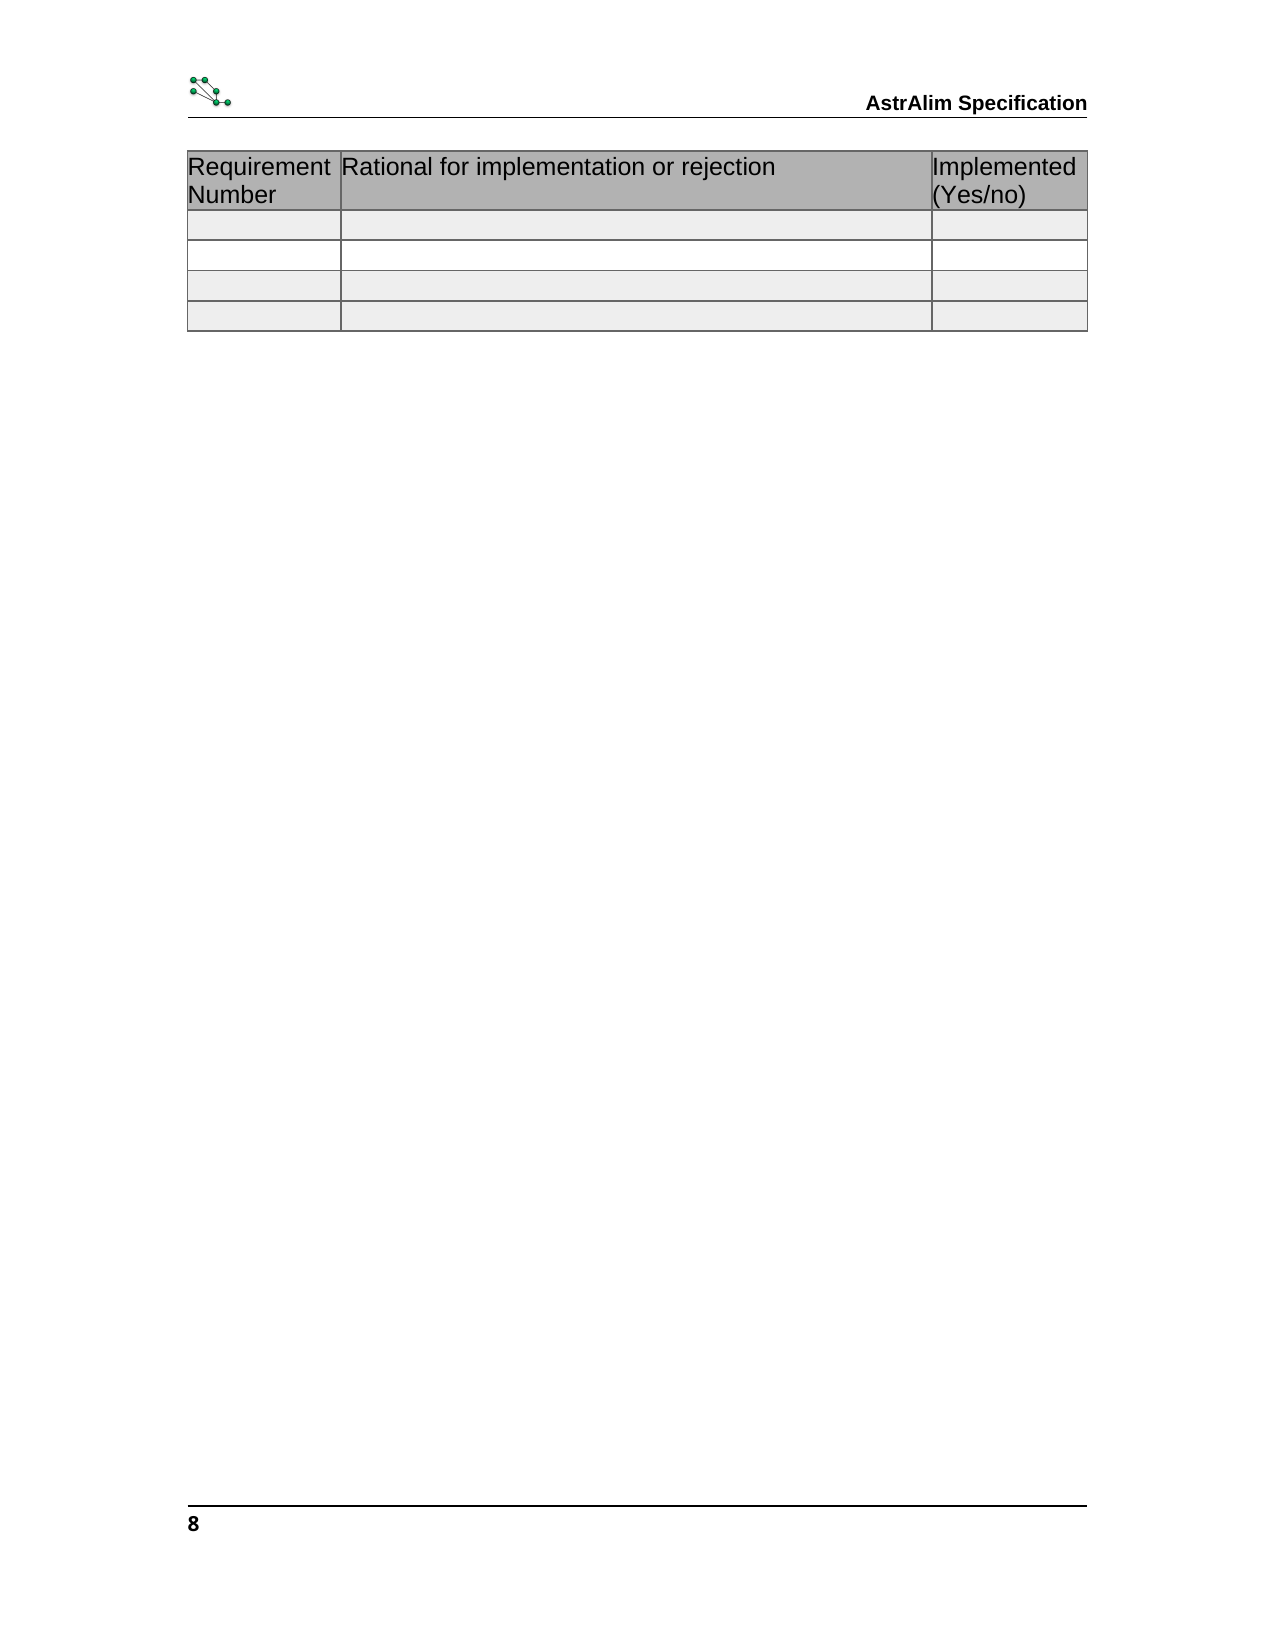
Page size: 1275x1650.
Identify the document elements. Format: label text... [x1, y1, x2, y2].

table_cell [933, 271, 1087, 300]
table_cell [188, 241, 340, 270]
picture [187, 75, 234, 110]
table_cell [188, 302, 340, 330]
table_cell [933, 302, 1087, 330]
table_cell [188, 211, 340, 239]
table_header Rational for implementation or rejection [342, 152, 931, 209]
table_cell [933, 241, 1087, 270]
table_cell [933, 211, 1087, 239]
table_cell [342, 241, 931, 270]
table_cell [342, 302, 931, 330]
table_header Requirement Number [188, 152, 340, 209]
table_header Implemented (Yes/no) [933, 152, 1087, 209]
table_cell [342, 271, 931, 300]
table_cell [342, 211, 931, 239]
table_cell [188, 271, 340, 300]
